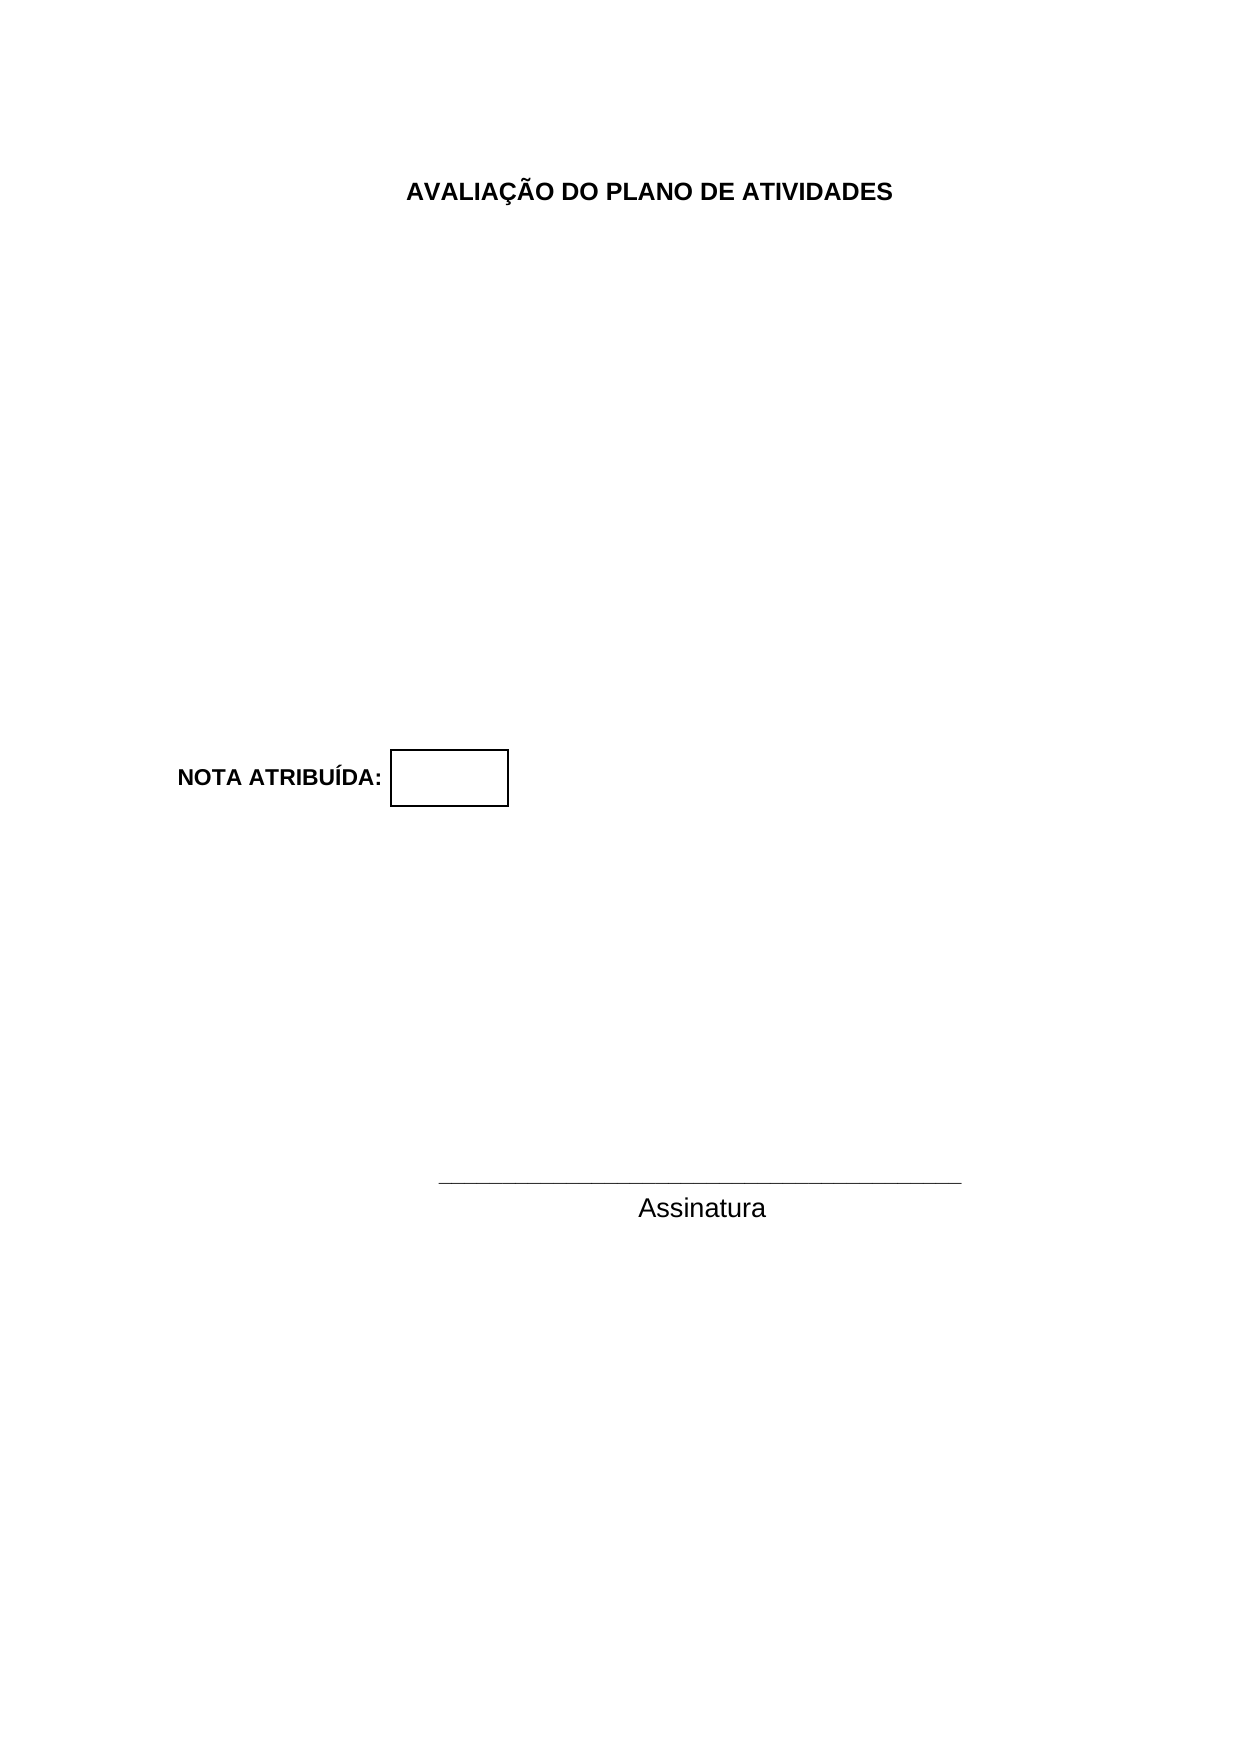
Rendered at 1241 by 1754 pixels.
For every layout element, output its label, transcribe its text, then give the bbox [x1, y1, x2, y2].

text AVALIAÇÃO DO PLANO DE ATIVIDADES [177, 177, 1122, 206]
text [509, 764, 1122, 791]
subtitle Assinatura [177, 1192, 1122, 1223]
text NOTA ATRIBUÍDA: [177, 764, 390, 791]
subtitle _________________________________________ [177, 1159, 1122, 1186]
